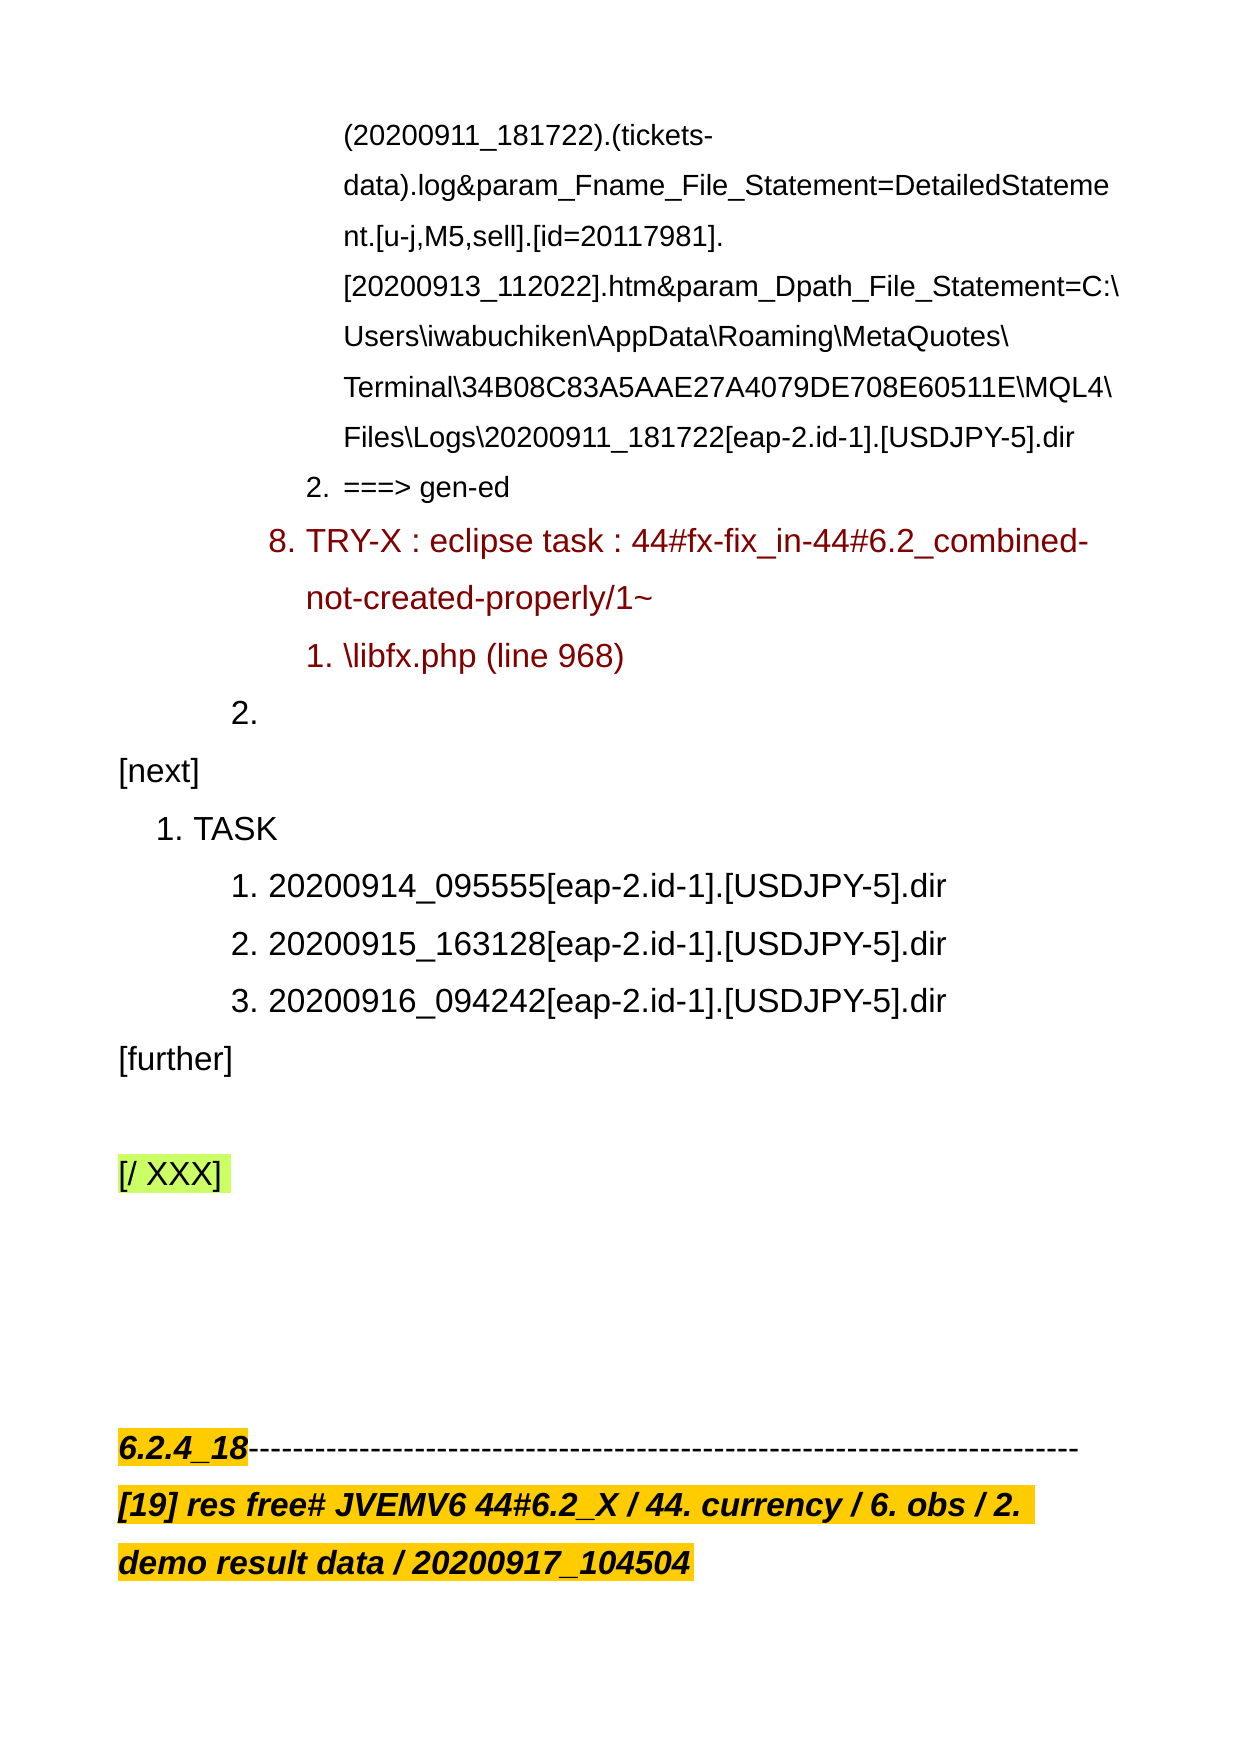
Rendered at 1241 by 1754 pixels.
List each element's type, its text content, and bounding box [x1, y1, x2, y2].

list 20200916_094242[eap-2.id-1].[USDJPY-5].dir [231, 981, 1122, 1020]
list TRY-X : eclipse task : 44#fx-fix_in-44#6.2_combined-not-created-properly/1~ [268, 521, 1122, 617]
list 20200914_095555[eap-2.id-1].[USDJPY-5].dir [231, 866, 1122, 905]
text [19] res free# JVEMV6 44#6.2_X / 44. currency / 6. obs / 2. demo result data / 20200917_104504 [118, 1485, 1122, 1581]
text [/ XXX] [118, 1097, 1122, 1193]
list TASK [156, 809, 1122, 847]
text [further] [118, 1039, 1122, 1077]
list 20200915_163128[eap-2.id-1].[USDJPY-5].dir [231, 924, 1122, 962]
text [next] [118, 751, 1122, 789]
list ===> gen-ed [306, 470, 1122, 504]
list \libfx.php (line 968) [306, 636, 1122, 674]
list (20200911_181722).(tickets-data).log&param_Fname_File_Statement=DetailedStatement.[u-j,M5,sell].[id=20117981].[20200913_112022].htm&param_Dpath_File_Statement=C:\Users\iwabuchiken\AppData\Roaming\MetaQuotes\Terminal\34B08C83A5AAE27A4079DE708E60511E\MQL4\Files\Logs\20200911_181722[eap-2.id-1].[USDJPY-5].dir [306, 118, 1122, 453]
text 6.2.4_18--------------------------------------------------------------------------- [118, 1428, 1122, 1466]
